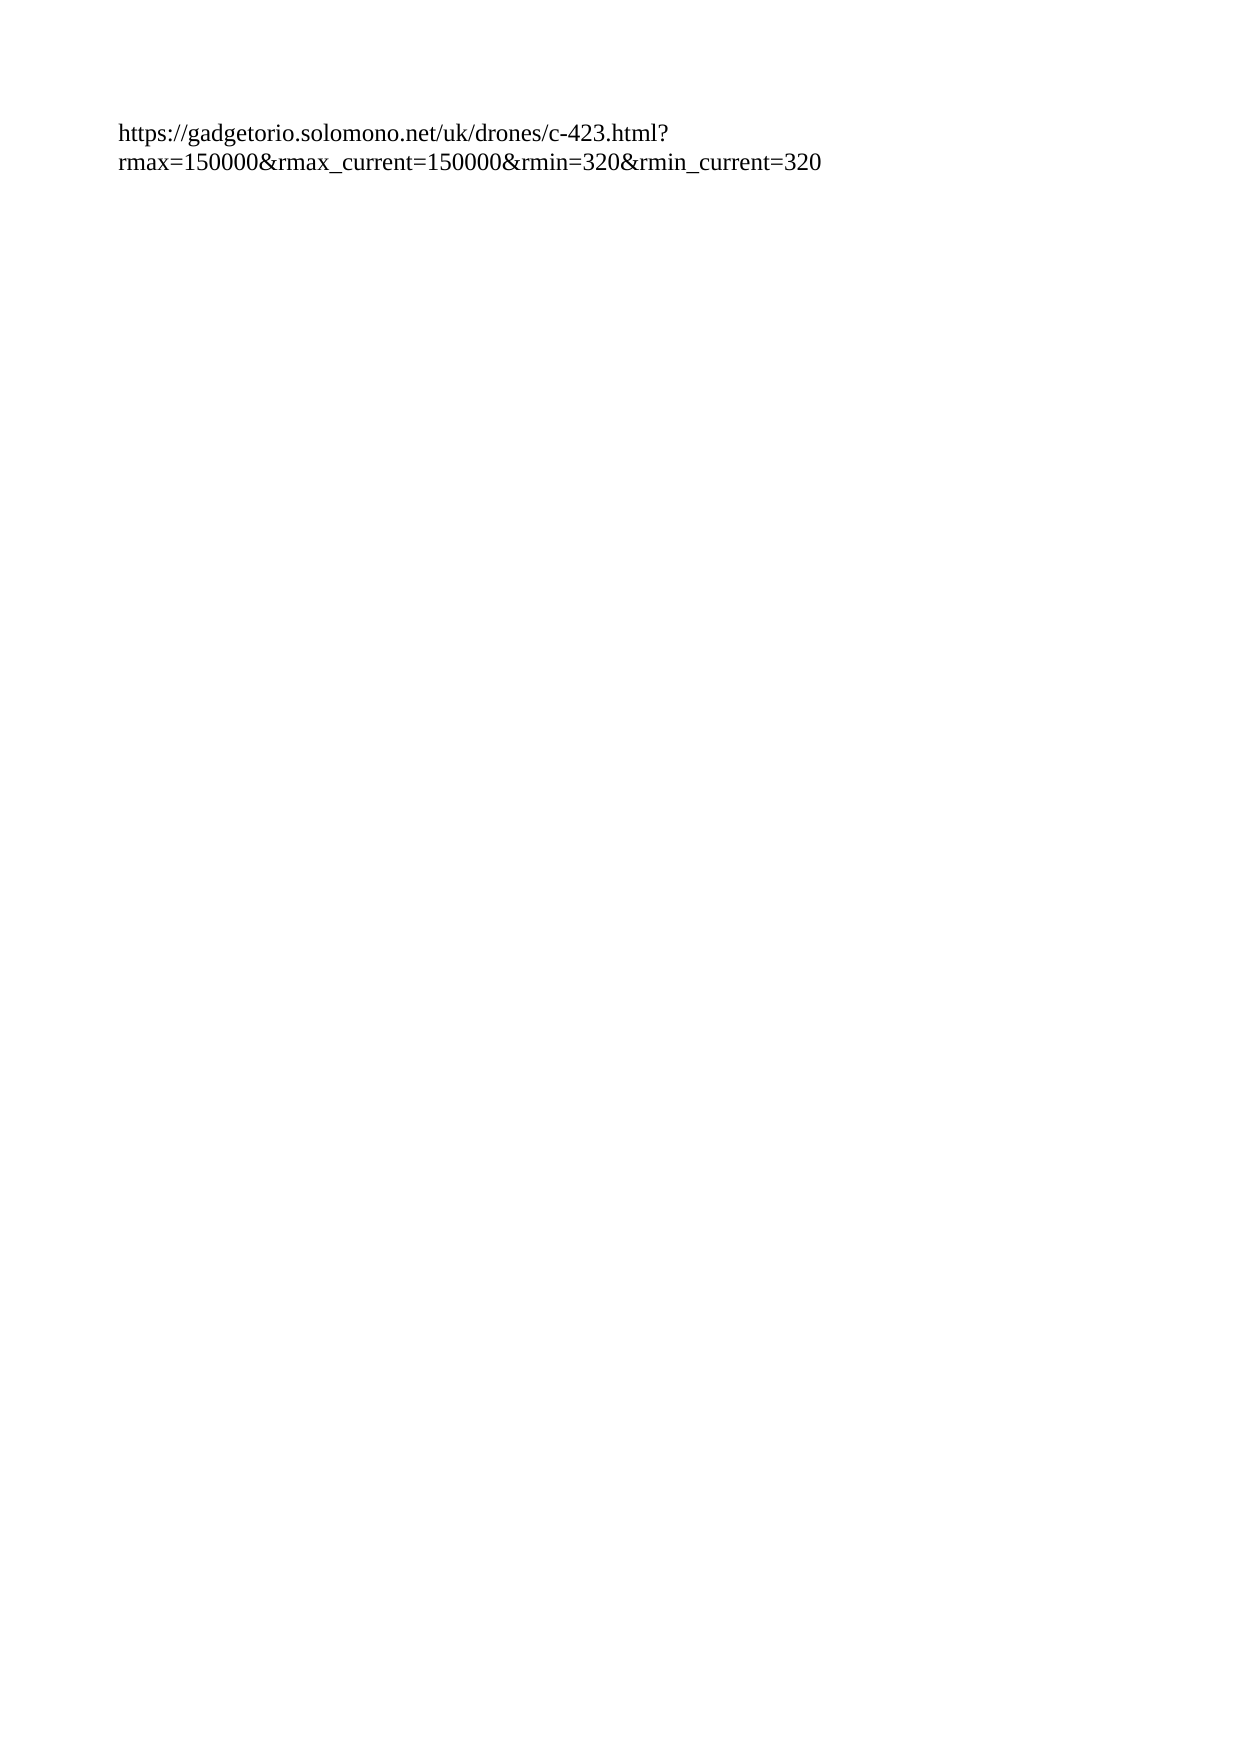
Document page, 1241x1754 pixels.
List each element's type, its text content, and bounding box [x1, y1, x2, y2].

text https://gadgetorio.solomono.net/uk/drones/c-423.html?rmax=150000&rmax_current=150000&rmin=320&rmin_current=320 [118, 118, 1122, 176]
